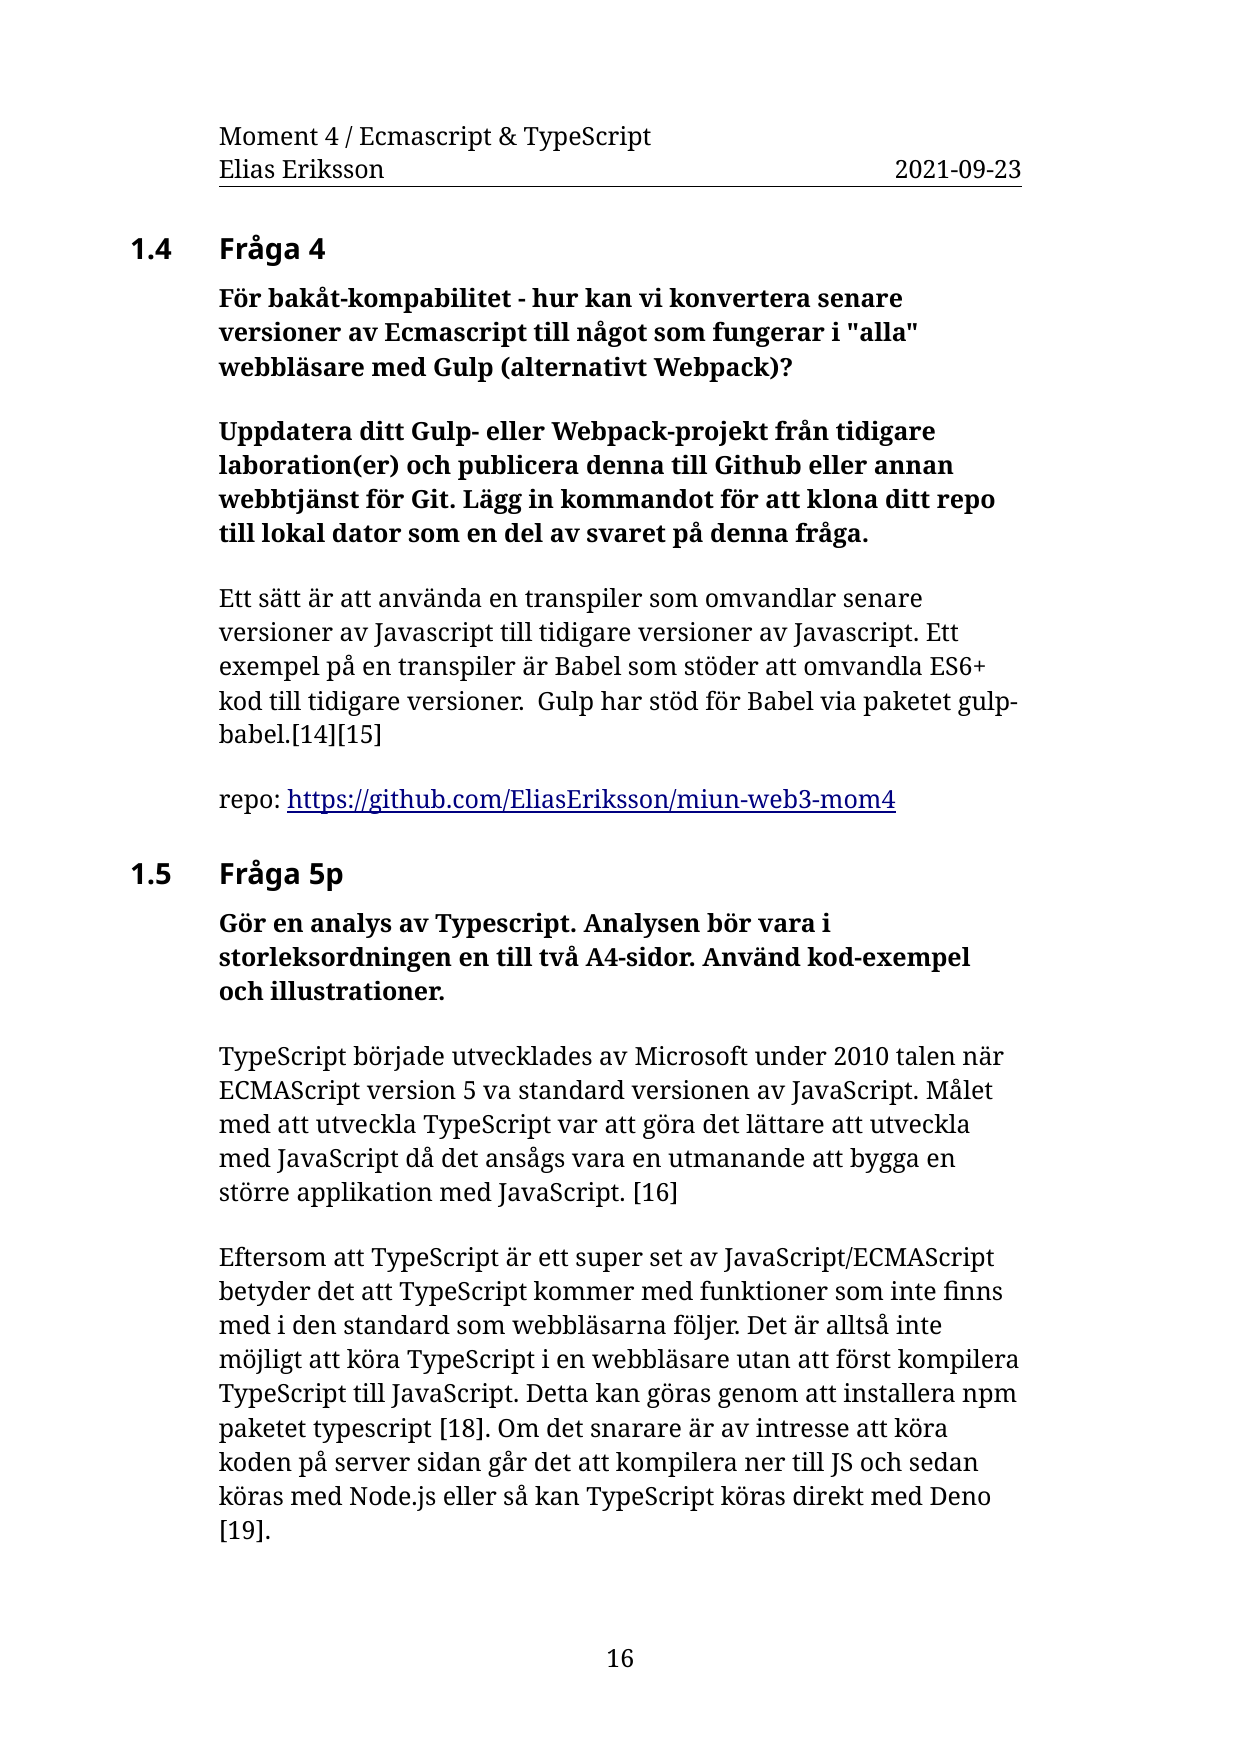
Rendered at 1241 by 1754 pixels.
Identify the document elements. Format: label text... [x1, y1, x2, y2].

text repo: https://github.com/EliasEriksson/miun-web3-mom4 [218, 782, 1022, 816]
text Eftersom att TypeScript är ett super set av JavaScript/ECMAScript betyder det att TypeScript kommer med funktioner som inte finns med i den standard som webbläsarna följer. Det är alltså inte möjligt att köra TypeScript i en webbläsare utan att först kompilera TypeScript till JavaScript. Detta kan göras genom att installera npm paketet typescript [18]. Om det snarare är av intresse att köra koden på server sidan går det att kompilera ner till JS och sedan köras med Node.js eller så kan TypeScript köras direkt med Deno [19]. [218, 1240, 1022, 1546]
text För bakåt-kompabilitet - hur kan vi konvertera senare versioner av Ecmascript till något som fungerar i "alla" webbläsare med Gulp (alternativt Webpack)? [218, 281, 1022, 383]
subtitle Fråga 5p [130, 853, 1022, 893]
text Gör en analys av Typescript. Analysen bör vara i storleksordningen en till två A4-sidor. Använd kod-exempel och illustrationer. [218, 906, 1022, 1008]
text Ett sätt är att använda en transpiler som omvandlar senare versioner av Javascript till tidigare versioner av Javascript. Ett exempel på en transpiler är Babel som stöder att omvandla ES6+ kod till tidigare versioner. Gulp har stöd för Babel via paketet gulp-babel.[14][15] [218, 581, 1022, 751]
text TypeScript började utvecklades av Microsoft under 2010 talen när ECMAScript version 5 va standard versionen av JavaScript. Målet med att utveckla TypeScript var att göra det lättare att utveckla med JavaScript då det ansågs vara en utmanande att bygga en större applikation med JavaScript. [16] [218, 1039, 1022, 1209]
subtitle Fråga 4 [130, 228, 1022, 268]
text Uppdatera ditt Gulp- eller Webpack-projekt från tidigare laboration(er) och publicera denna till Github eller annan webbtjänst för Git. Lägg in kommandot för att klona ditt repo till lokal dator som en del av svaret på denna fråga. [218, 414, 1022, 550]
